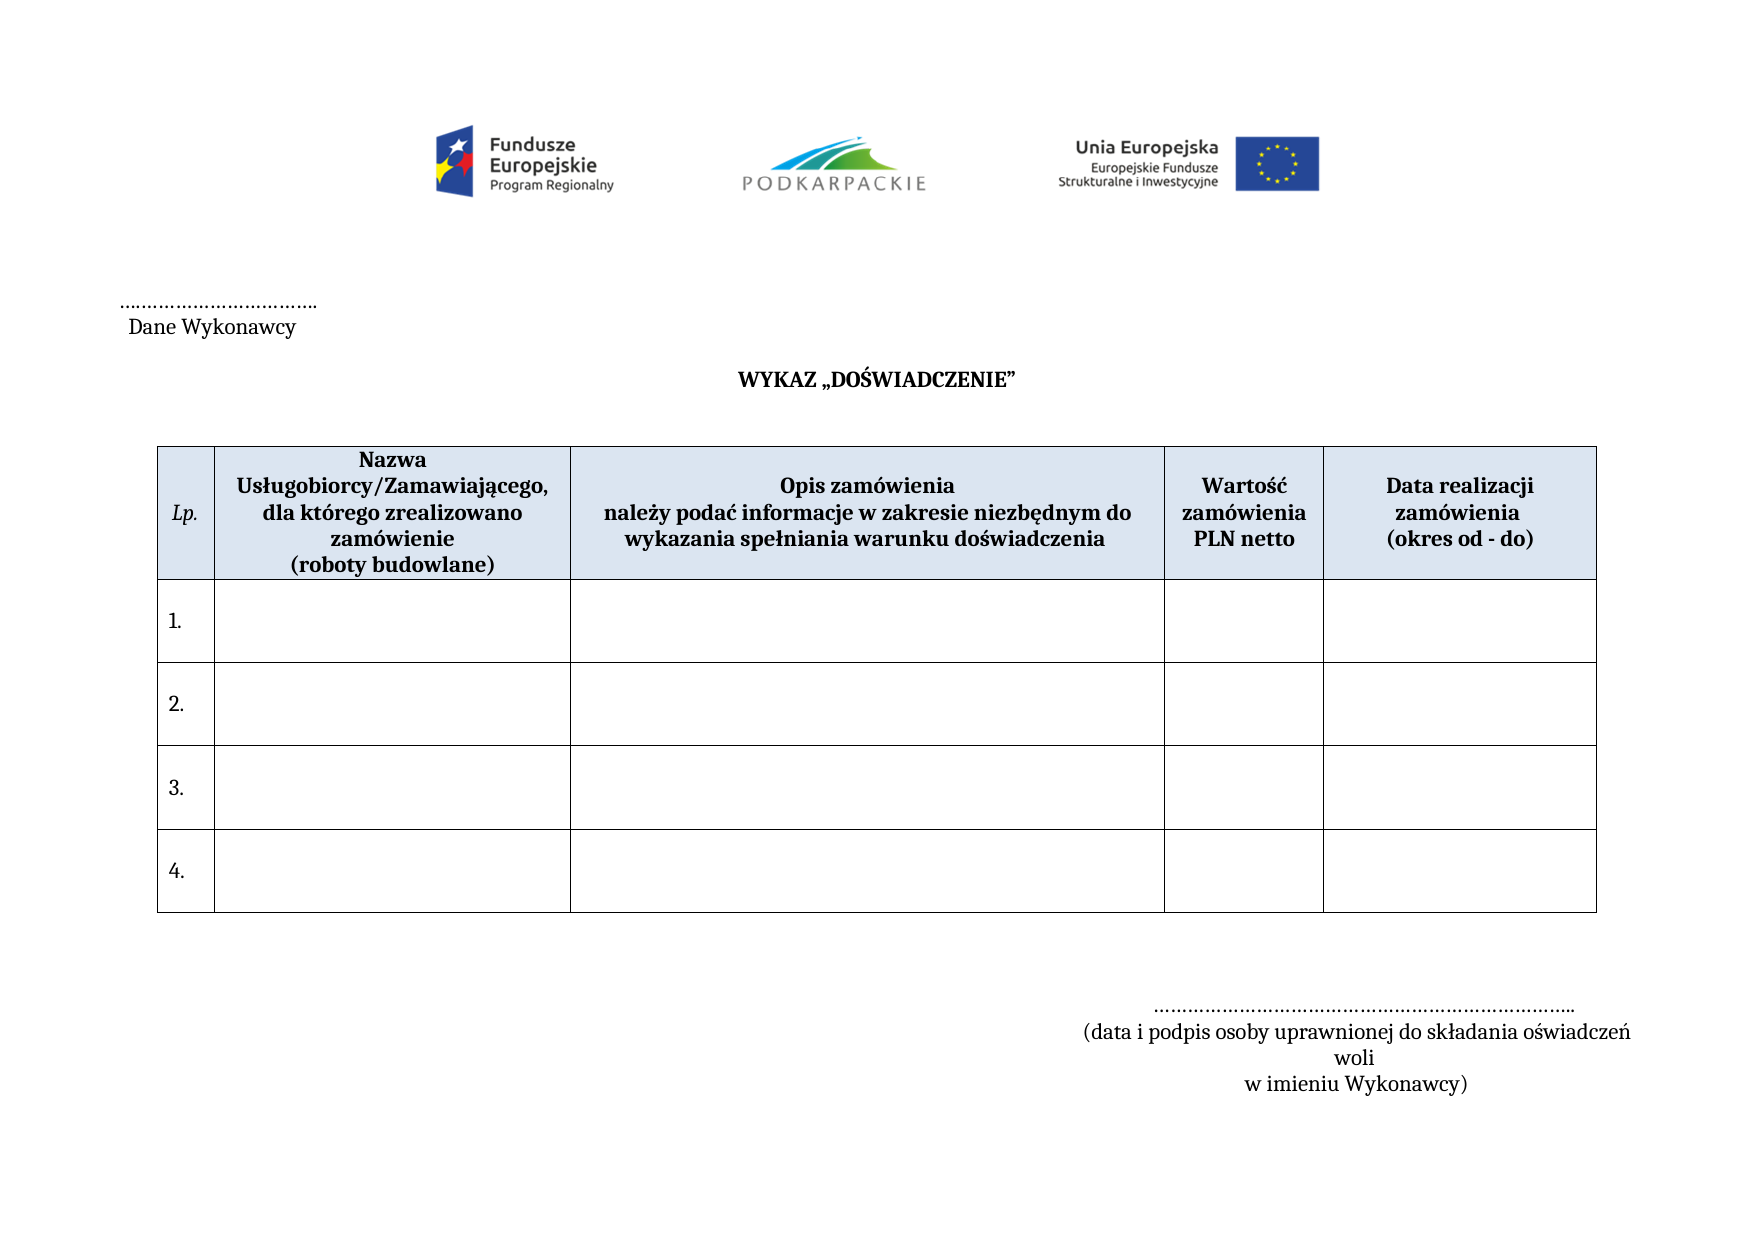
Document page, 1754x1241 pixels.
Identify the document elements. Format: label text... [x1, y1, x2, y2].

picture [406, 119, 1348, 207]
table_cell [215, 663, 570, 745]
table_cell [1324, 580, 1596, 662]
text WYKAZ „DOŚWIADCZENIE” [118, 367, 1636, 393]
table_cell [158, 663, 214, 745]
table_cell [1324, 830, 1596, 912]
table_cell [1165, 830, 1323, 912]
table_header Opis zamówienia należy podać informacje w zakresie niezbędnym do wykazania spełniania warunku doświadczenia [571, 447, 1164, 579]
table_cell [1165, 746, 1323, 829]
table_header Wartość zamówienia PLN netto [1165, 447, 1323, 579]
table_header Data realizacji zamówienia (okres od - do) [1324, 447, 1596, 579]
text Dane Wykonawcy [118, 314, 1636, 340]
table_cell [215, 580, 570, 662]
table_cell [571, 746, 1164, 829]
text ….…………………………. [118, 288, 1636, 314]
table_cell [158, 580, 214, 662]
table_cell [158, 746, 214, 829]
table_cell [215, 830, 570, 912]
table_cell [1324, 663, 1596, 745]
table_cell [1165, 580, 1323, 662]
table_header Nazwa Usługobiorcy/Zamawiającego, dla którego zrealizowano zamówienie (roboty budowlane) [215, 447, 570, 579]
table_cell [571, 830, 1164, 912]
table_header Lp. [158, 447, 214, 579]
table_cell [571, 580, 1164, 662]
table_cell [158, 830, 214, 912]
table_cell [571, 663, 1164, 745]
table_cell [1165, 663, 1323, 745]
text (data i podpis osoby uprawnionej do składania oświadczeń woli w imieniu Wykonawcy) [1078, 1018, 1636, 1097]
table_cell [1324, 746, 1596, 829]
text ……………………………………………………………….. [620, 992, 1636, 1018]
table_cell [215, 746, 570, 829]
